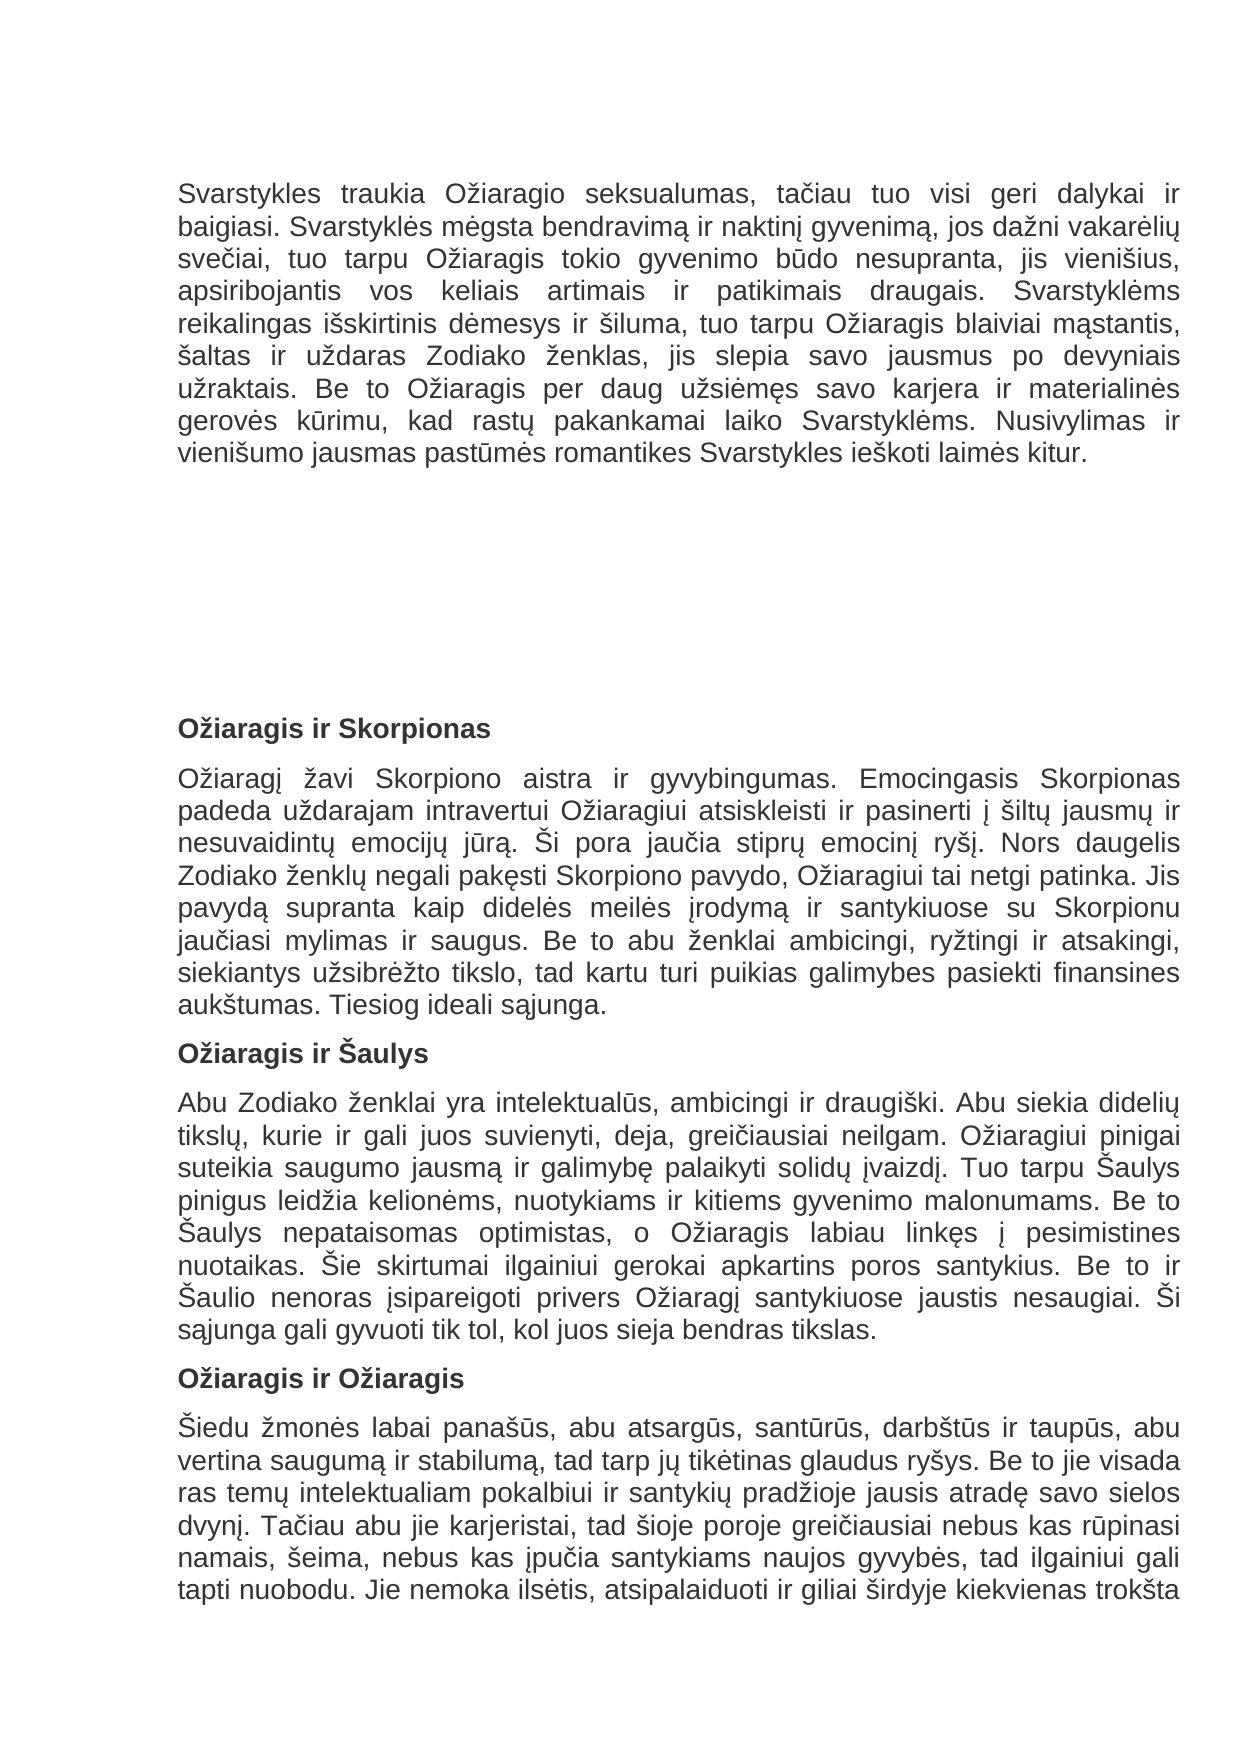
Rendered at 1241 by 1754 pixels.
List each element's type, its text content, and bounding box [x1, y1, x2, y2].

text Ožiaragį žavi Skorpiono aistra ir gyvybingumas. Emocingasis Skorpionas padeda uždarajam intravertui Ožiaragiui atsiskleisti ir pasinerti į šiltų jausmų ir nesuvaidintų emocijų jūrą. Ši pora jaučia stiprų emocinį ryšį. Nors daugelis Zodiako ženklų negali pakęsti Skorpiono pavydo, Ožiaragiui tai netgi patinka. Jis pavydą supranta kaip didelės meilės įrodymą ir santykiuose su Skorpionu jaučiasi mylimas ir saugus. Be to abu ženklai ambicingi, ryžtingi ir atsakingi, siekiantys užsibrėžto tikslo, tad kartu turi puikias galimybes pasiekti finansines aukštumas. Tiesiog ideali sąjunga. [177, 762, 1181, 1021]
text Šiedu žmonės labai panašūs, abu atsargūs, santūrūs, darbštūs ir taupūs, abu vertina saugumą ir stabilumą, tad tarp jų tikėtinas glaudus ryšys. Be to jie visada ras temų intelektualiam pokalbiui ir santykių pradžioje jausis atradę savo sielos dvynį. Tačiau abu jie karjeristai, tad šioje poroje greičiausiai nebus kas rūpinasi namais, šeima, nebus kas įpučia santykiams naujos gyvybės, tad ilgainiui gali tapti nuobodu. Jie nemoka ilsėtis, atsipalaiduoti ir giliai širdyje kiekvienas trokšta [177, 1411, 1181, 1606]
text Ožiaragis ir Šaulys [177, 1037, 1181, 1070]
text Svarstykles traukia Ožiaragio seksualumas, tačiau tuo visi geri dalykai ir baigiasi. Svarstyklės mėgsta bendravimą ir naktinį gyvenimą, jos dažni vakarėlių svečiai, tuo tarpu Ožiaragis tokio gyvenimo būdo nesupranta, jis vienišius, apsiribojantis vos keliais artimais ir patikimais draugais. Svarstyklėms reikalingas išskirtinis dėmesys ir šiluma, tuo tarpu Ožiaragis blaiviai mąstantis, šaltas ir uždaras Zodiako ženklas, jis slepia savo jausmus po devyniais užraktais. Be to Ožiaragis per daug užsiėmęs savo karjera ir materialinės gerovės kūrimu, kad rastų pakankamai laiko Svarstyklėms. Nusivylimas ir vienišumo jausmas pastūmės romantikes Svarstykles ieškoti laimės kitur. [177, 177, 1181, 469]
text Abu Zodiako ženklai yra intelektualūs, ambicingi ir draugiški. Abu siekia didelių tikslų, kurie ir gali juos suvienyti, deja, greičiausiai neilgam. Ožiaragiui pinigai suteikia saugumo jausmą ir galimybę palaikyti solidų įvaizdį. Tuo tarpu Šaulys pinigus leidžia kelionėms, nuotykiams ir kitiems gyvenimo malonumams. Be to Šaulys nepataisomas optimistas, o Ožiaragis labiau linkęs į pesimistines nuotaikas. Šie skirtumai ilgainiui gerokai apkartins poros santykius. Be to ir Šaulio nenoras įsipareigoti privers Ožiaragį santykiuose jaustis nesaugiai. Ši sąjunga gali gyvuoti tik tol, kol juos sieja bendras tikslas. [177, 1086, 1181, 1346]
text Ožiaragis ir Ožiaragis [177, 1362, 1181, 1395]
text Ožiaragis ir Skorpionas [177, 712, 1181, 745]
